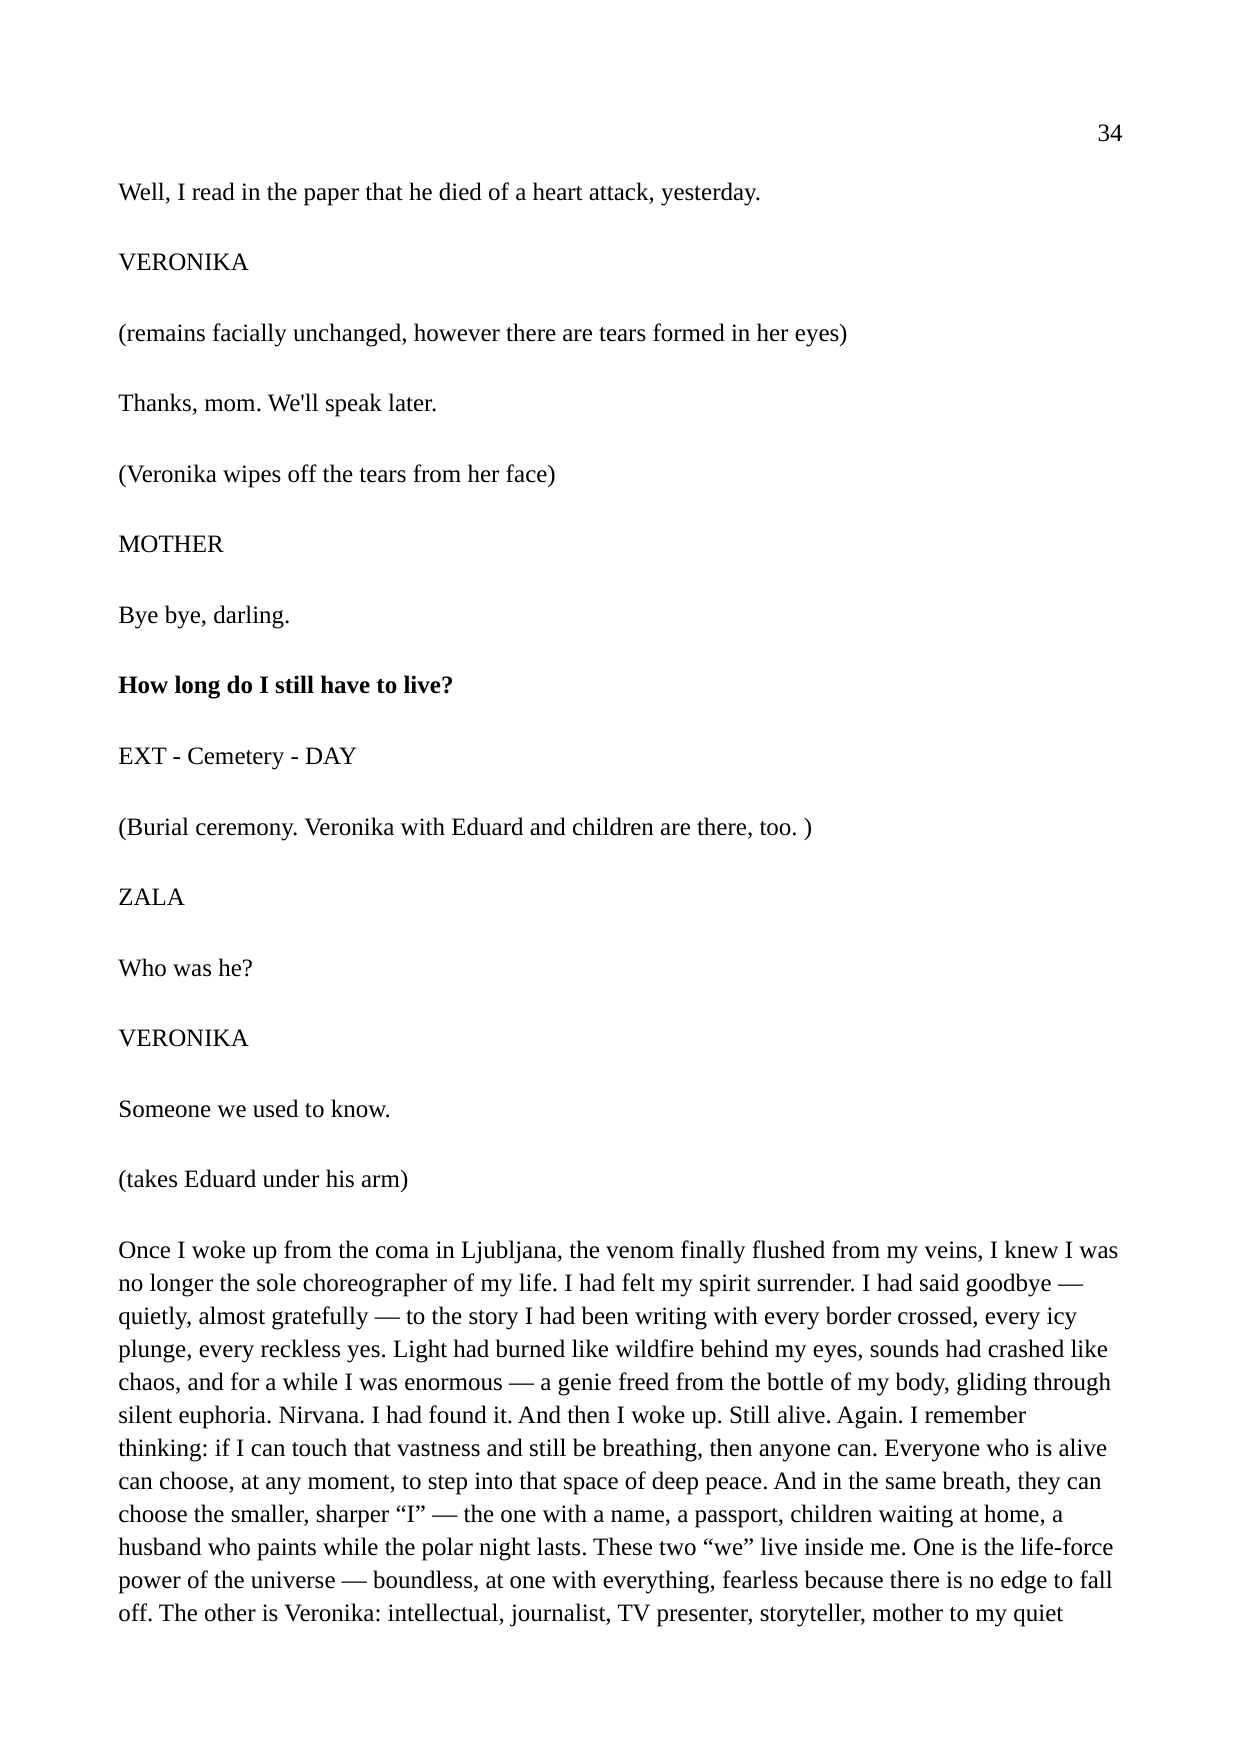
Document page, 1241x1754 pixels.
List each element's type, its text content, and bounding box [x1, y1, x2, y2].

text Once I woke up from the coma in Ljubljana, the venom finally flushed from my veins, I knew I was no longer the sole choreographer of my life. I had felt my spirit surrender. I had said goodbye — quietly, almost gratefully — to the story I had been writing with every border crossed, every icy plunge, every reckless yes. Light had burned like wildfire behind my eyes, sounds had crashed like chaos, and for a while I was enormous — a genie freed from the bottle of my body, gliding through silent euphoria. Nirvana. I had found it. And then I woke up. Still alive. Again. I remember thinking: if I can touch that vastness and still be breathing, then anyone can. Everyone who is alive can choose, at any moment, to step into that space of deep peace. And in the same breath, they can choose the smaller, sharper “I” — the one with a name, a passport, children waiting at home, a husband who paints while the polar night lasts. These two “we” live inside me. One is the life-force power of the universe — boundless, at one with everything, fearless because there is no edge to fall off. The other is Veronika: intellectual, journalist, TV presenter, storyteller, mother to my quiet [118, 1235, 1122, 1627]
text (Burial ceremony. Veronika with Eduard and children are there, too. ) [118, 812, 1122, 840]
text How long do I still have to live? [118, 671, 1122, 699]
text MOTHER [118, 529, 1122, 558]
text Well, I read in the paper that he died of a heart attack, yesterday. [118, 177, 1122, 206]
text EXT - Cemetery - DAY [118, 741, 1122, 770]
text Bye bye, darling. [118, 600, 1122, 629]
text (Veronika wipes off the tears from her face) [118, 459, 1122, 488]
text VERONIKA [118, 1023, 1122, 1052]
text ZALA [118, 882, 1122, 911]
text Who was he? [118, 953, 1122, 981]
text (remains facially unchanged, however there are tears formed in her eyes) [118, 318, 1122, 347]
text Thanks, mom. We'll speak later. [118, 388, 1122, 417]
text Someone we used to know. [118, 1094, 1122, 1122]
text (takes Eduard under his arm) [118, 1164, 1122, 1193]
text VERONIKA [118, 247, 1122, 276]
